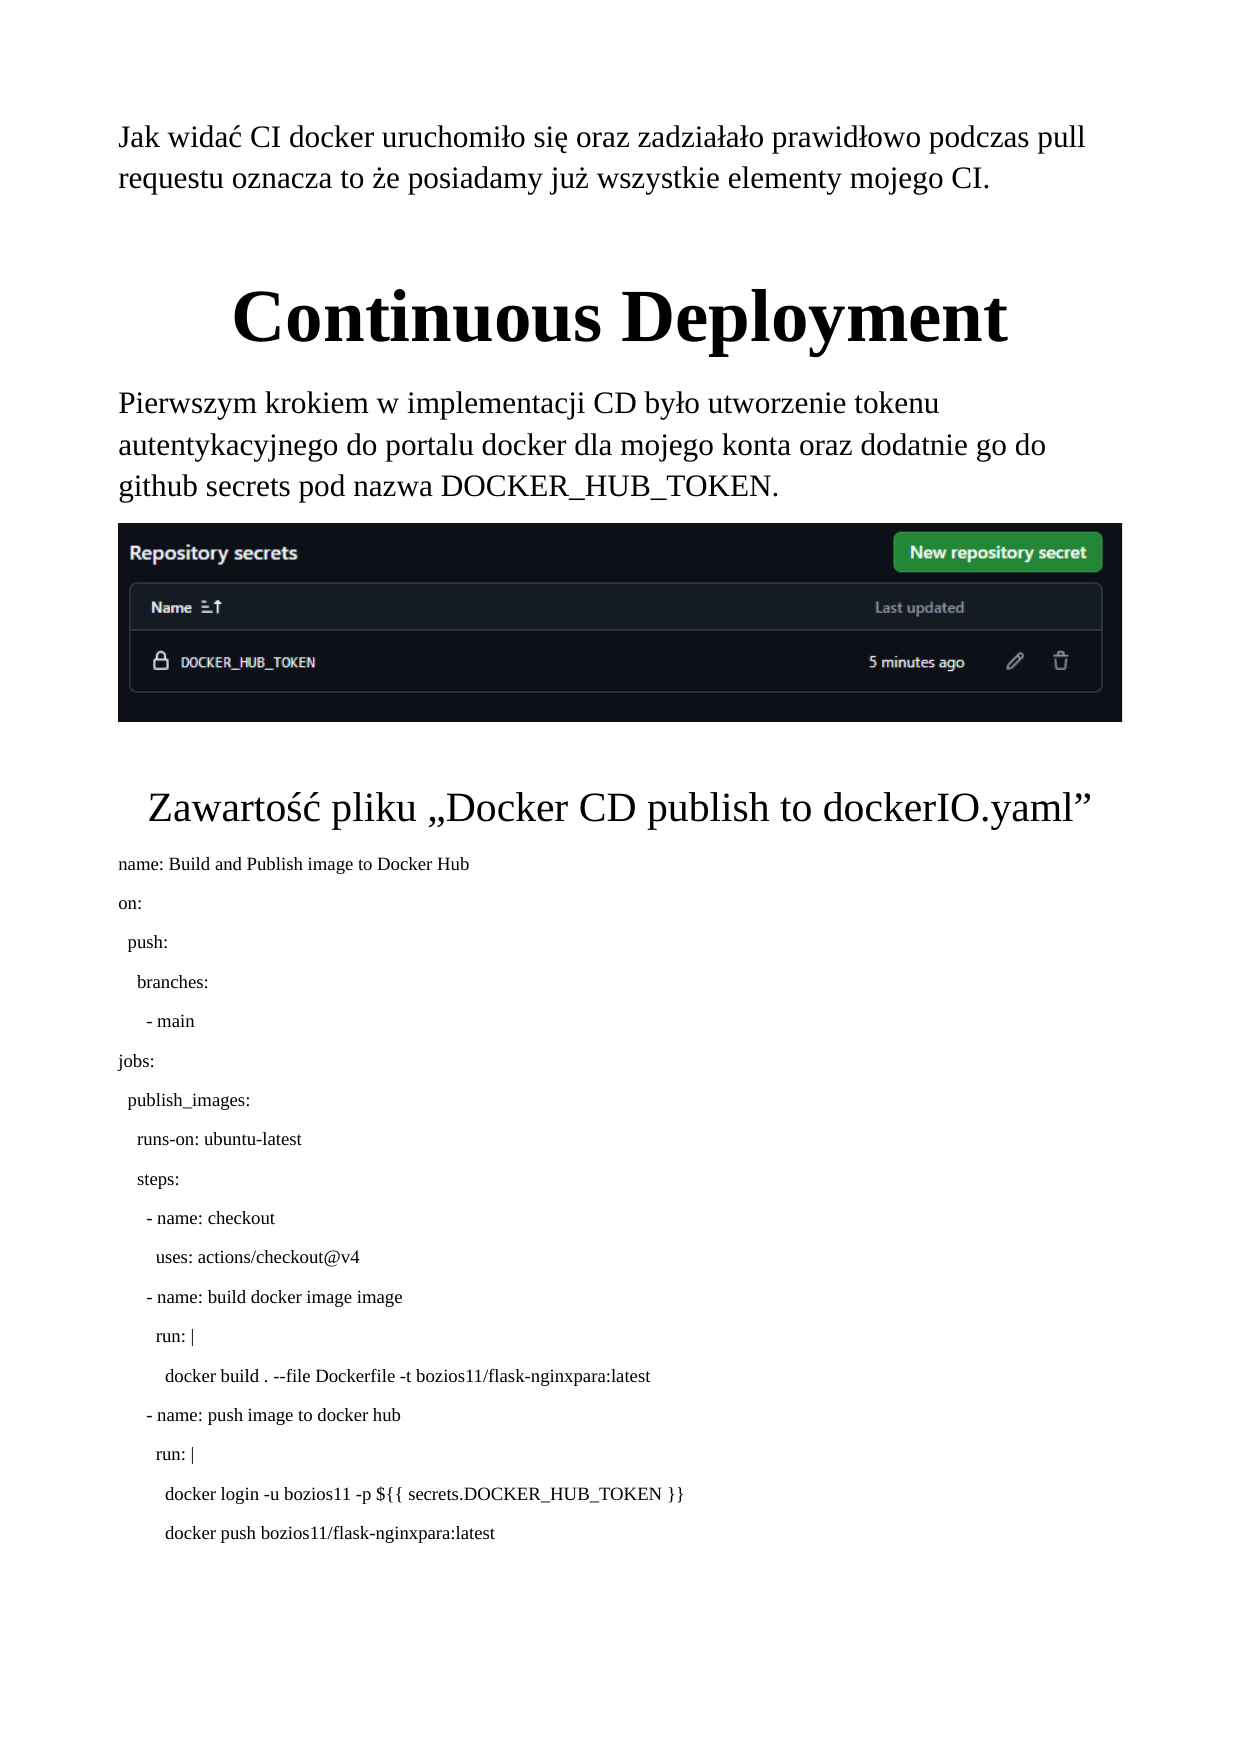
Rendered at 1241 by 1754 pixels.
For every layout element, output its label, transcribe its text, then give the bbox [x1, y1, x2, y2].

text - main [118, 1010, 1122, 1032]
text - name: checkout [118, 1207, 1122, 1228]
text Zawartość pliku „Docker CD publish to dockerIO.yaml” [118, 783, 1122, 831]
text run: | [118, 1443, 1122, 1465]
text push: [118, 931, 1122, 953]
text Continuous Deployment [118, 271, 1122, 357]
text - name: push image to docker hub [118, 1404, 1122, 1425]
text on: [118, 892, 1122, 913]
text runs-on: ubuntu-latest [118, 1128, 1122, 1150]
text jobs: [118, 1049, 1122, 1071]
text - name: build docker image image [118, 1286, 1122, 1307]
text steps: [118, 1168, 1122, 1189]
text run: | [118, 1325, 1122, 1347]
text Pierwszym krokiem w implementacji CD było utworzenie tokenu autentykacyjnego do portalu docker dla mojego konta oraz dodatnie go do github secrets pod nazwa DOCKER_HUB_TOKEN. [118, 385, 1122, 503]
text docker push bozios11/flask-nginxpara:latest [118, 1522, 1122, 1543]
picture [118, 523, 1123, 722]
text name: Build and Publish image to Docker Hub [118, 853, 1122, 874]
text uses: actions/checkout@v4 [118, 1246, 1122, 1268]
text Jak widać CI docker uruchomiło się oraz zadziałało prawidłowo podczas pull requestu oznacza to że posiadamy już wszystkie elementy mojego CI. [118, 118, 1122, 195]
text docker login -u bozios11 -p ${{ secrets.DOCKER_HUB_TOKEN }} [118, 1483, 1122, 1504]
text docker build . --file Dockerfile -t bozios11/flask-nginxpara:latest [118, 1364, 1122, 1386]
text publish_images: [118, 1089, 1122, 1110]
text branches: [118, 971, 1122, 992]
